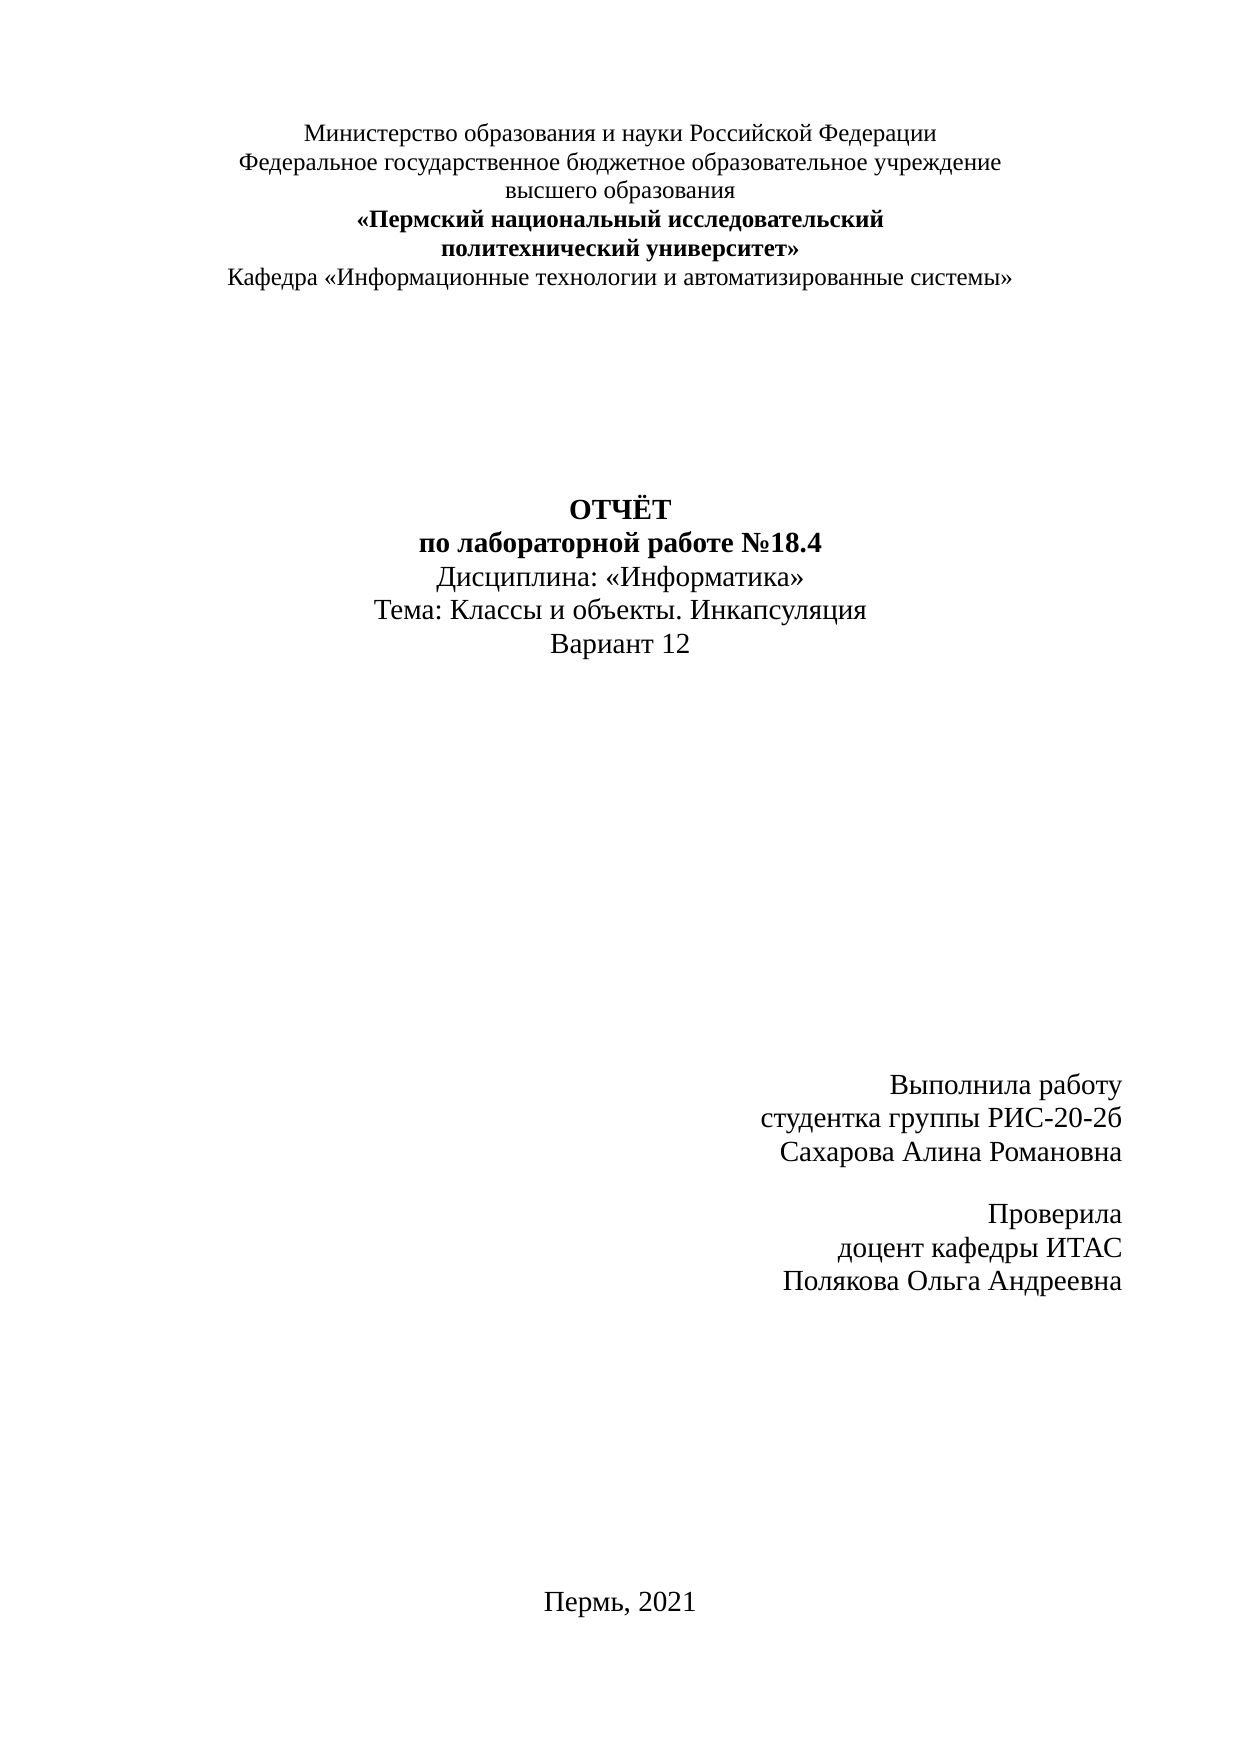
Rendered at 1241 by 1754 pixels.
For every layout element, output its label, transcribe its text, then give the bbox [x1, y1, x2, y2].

text Федеральное государственное бюджетное образовательное учреждение [118, 147, 1122, 176]
text политехнический университет» [118, 233, 1122, 262]
text Полякова Ольга Андреевна [118, 1263, 1122, 1297]
text Министерство образования и науки Российской Федерации [118, 118, 1122, 147]
text студентка группы РИС-20-2б [118, 1100, 1122, 1134]
text Дисциплина: «Информатика» [118, 559, 1122, 592]
text Вариант 12 [118, 626, 1122, 659]
text доцент кафедры ИТАС [118, 1230, 1122, 1263]
text Пермь, 2021 [118, 1584, 1122, 1618]
text по лабораторной работе №18.4 [118, 525, 1122, 559]
text Кафедра «Информационные технологии и автоматизированные системы» [118, 262, 1122, 291]
text Выполнила работу [118, 1067, 1122, 1100]
text Проверила [118, 1196, 1122, 1230]
text высшего образования [118, 176, 1122, 204]
text Тема: Классы и объекты. Инкапсуляция [118, 592, 1122, 626]
text ОТЧЁТ [118, 492, 1122, 525]
text «Пермский национальный исследовательский [118, 204, 1122, 233]
text Сахарова Алина Романовна [118, 1134, 1122, 1167]
